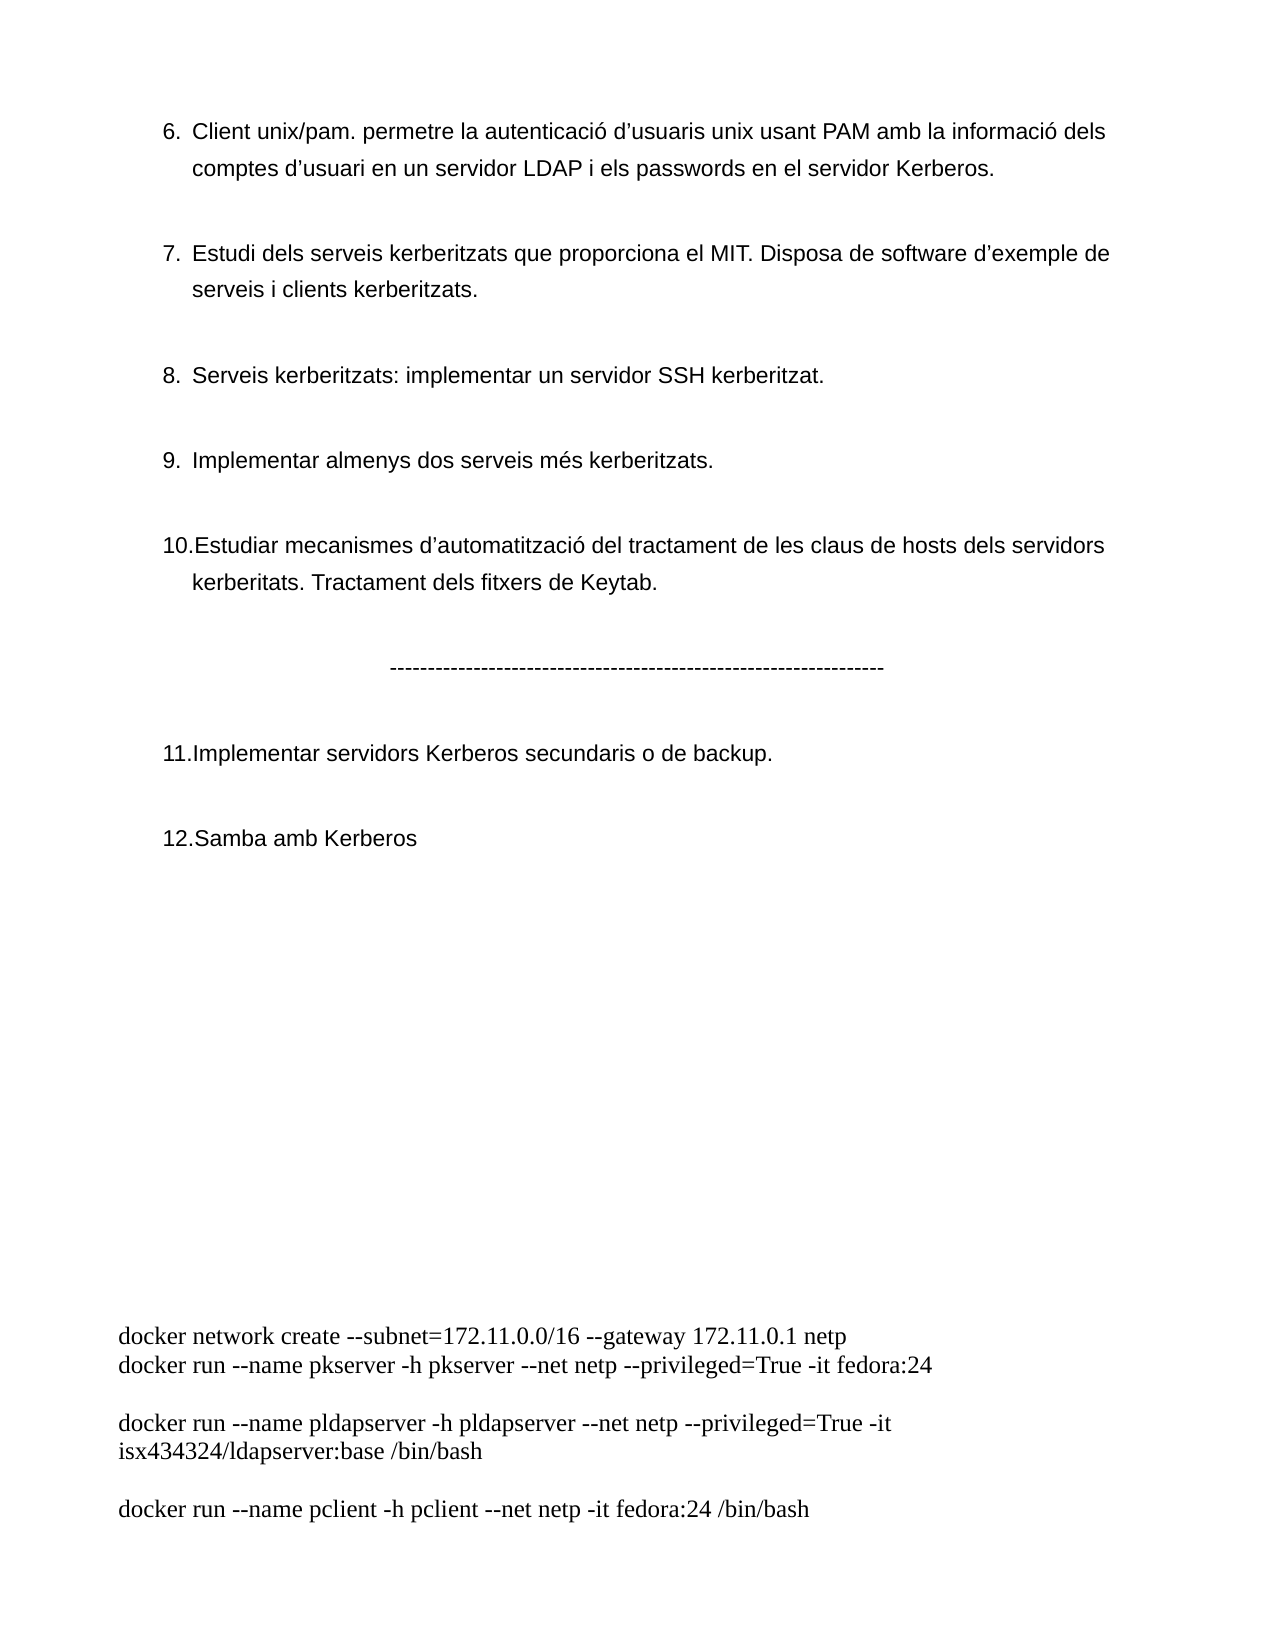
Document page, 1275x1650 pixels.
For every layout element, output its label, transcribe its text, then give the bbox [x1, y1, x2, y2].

list Estudi dels serveis kerberitzats que proporciona el MIT. Disposa de software d’exemple de serveis i clients kerberitzats. [162, 240, 1157, 303]
list Estudiar mecanismes d’automatització del tractament de les claus de hosts dels servidors kerberitats. Tractament dels fitxers de Keytab. [162, 532, 1157, 595]
text docker run --name pclient -h pclient --net netp -it fedora:24 /bin/bash [118, 1494, 1157, 1523]
text docker run --name pldapserver -h pldapserver --net netp --privileged=True -it isx434324/ldapserver:base /bin/bash [118, 1408, 1157, 1465]
list Implementar servidors Kerberos secundaris o de backup. [162, 740, 1157, 766]
list Client unix/pam. permetre la autenticació d’usuaris unix usant PAM amb la informació dels comptes d’usuari en un servidor LDAP i els passwords en el servidor Kerberos. [162, 118, 1157, 181]
text docker network create --subnet=172.11.0.0/16 --gateway 172.11.0.1 netp [118, 1321, 1157, 1350]
text ----------------------------------------------------------------- [118, 654, 1157, 681]
list Samba amb Kerberos [162, 825, 1157, 851]
list Serveis kerberitzats: implementar un servidor SSH kerberitzat. [162, 362, 1157, 388]
list Implementar almenys dos serveis més kerberitzats. [162, 447, 1157, 473]
text docker run --name pkserver -h pkserver --net netp --privileged=True -it fedora:24 [118, 1350, 1157, 1379]
